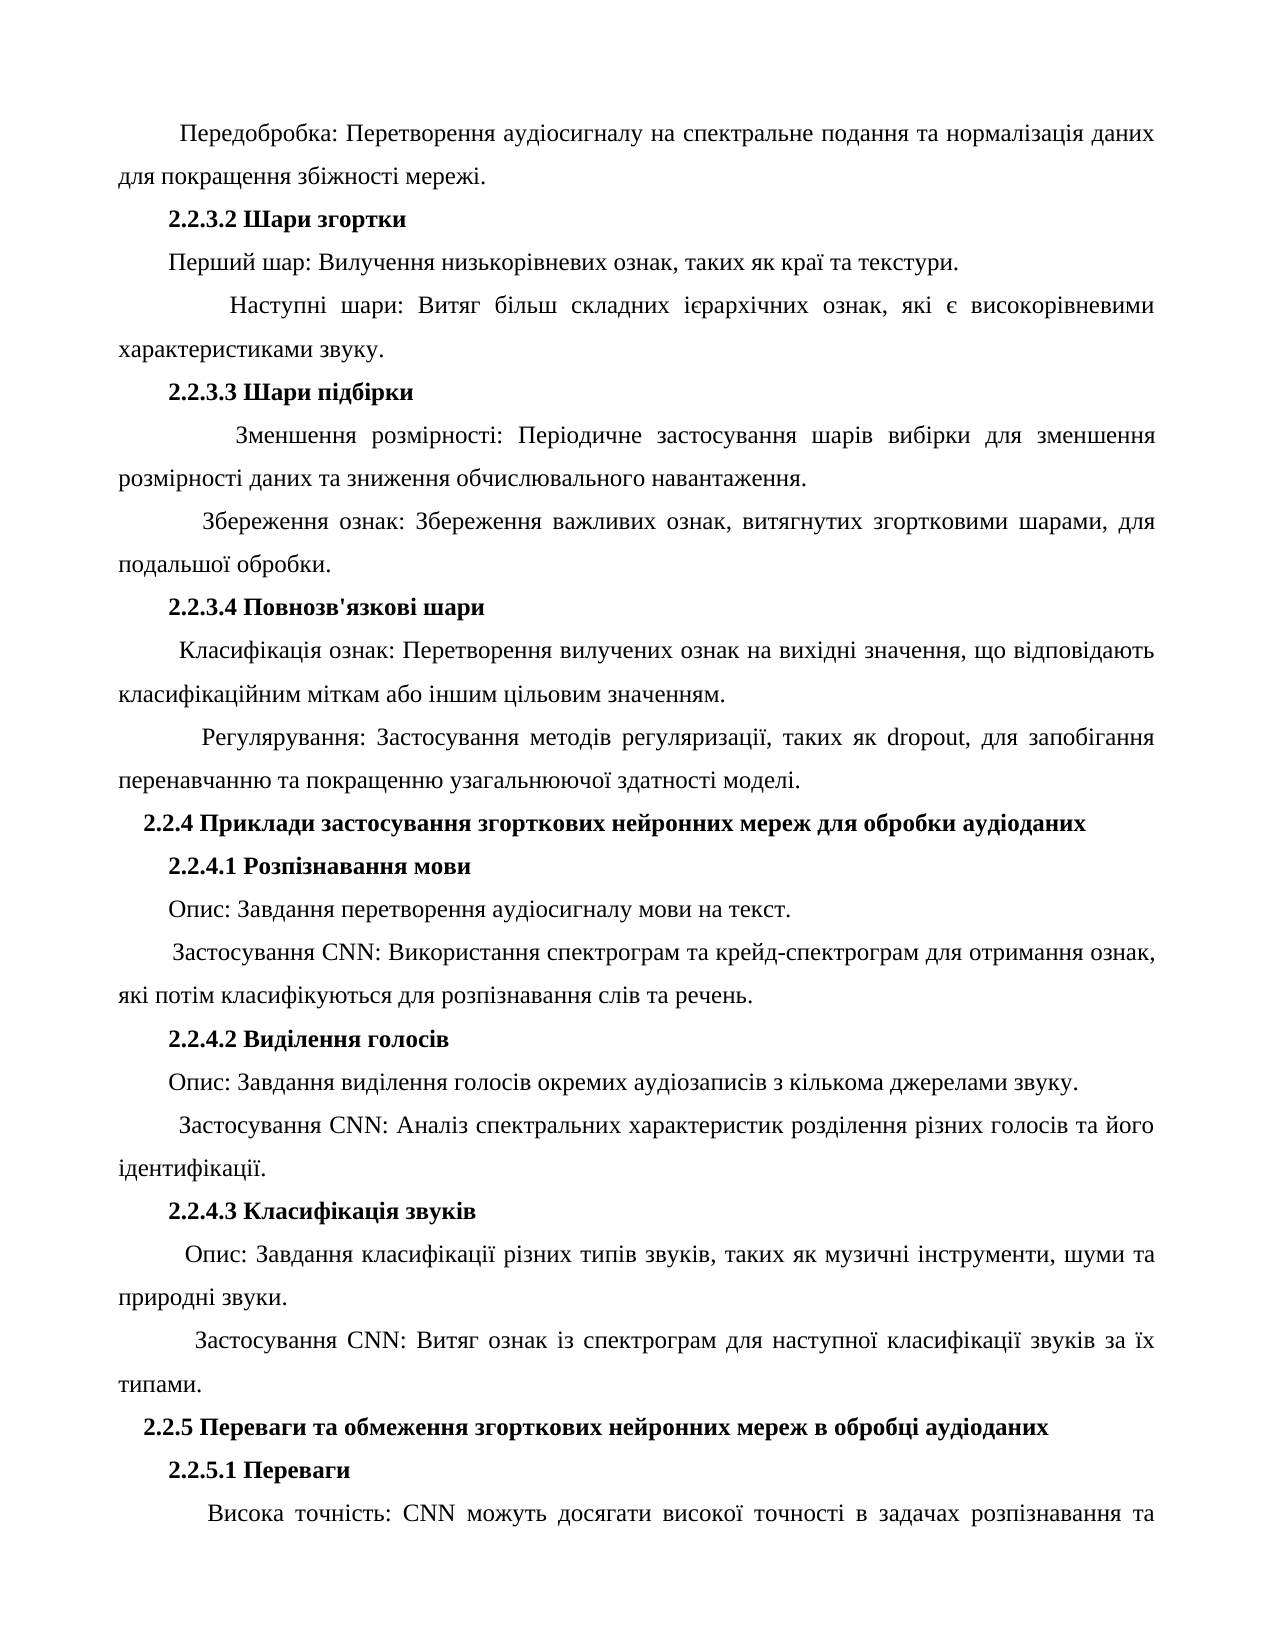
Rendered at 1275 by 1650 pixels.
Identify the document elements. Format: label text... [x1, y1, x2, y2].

text Застосування CNN: Використання спектрограм та крейд-спектрограм для отримання ознак, які потім класифікуються для розпізнавання слів та речень. [118, 937, 1157, 1009]
text Застосування CNN: Витяг ознак із спектрограм для наступної класифікації звуків за їх типами. [118, 1326, 1157, 1397]
text 2.2.5.1 Переваги [118, 1455, 1157, 1484]
text Висока точність: CNN можуть досягати високої точності в задачах розпізнавання та [118, 1498, 1157, 1527]
text Застосування CNN: Аналіз спектральних характеристик розділення різних голосів та його ідентифікації. [118, 1110, 1157, 1182]
text 2.2.3.3 Шари підбірки [118, 377, 1157, 406]
text Зменшення розмірності: Періодичне застосування шарів вибірки для зменшення розмірності даних та зниження обчислювального навантаження. [118, 420, 1157, 492]
text 2.2.4.3 Класифікація звуків [118, 1196, 1157, 1225]
text Перший шар: Вилучення низькорівневих ознак, таких як краї та текстури. [118, 247, 1157, 276]
text 2.2.4 Приклади застосування згорткових нейронних мереж для обробки аудіоданих [118, 808, 1157, 837]
text 2.2.4.1 Розпізнавання мови [118, 851, 1157, 880]
text 2.2.4.2 Виділення голосів [118, 1024, 1157, 1052]
text Опис: Завдання виділення голосів окремих аудіозаписів з кількома джерелами звуку. [118, 1067, 1157, 1096]
text Регулярування: Застосування методів регуляризації, таких як dropout, для запобігання перенавчанню та покращенню узагальнюючої здатності моделі. [118, 722, 1157, 794]
text Класифікація ознак: Перетворення вилучених ознак на вихідні значення, що відповідають класифікаційним міткам або іншим цільовим значенням. [118, 636, 1157, 707]
text Збереження ознак: Збереження важливих ознак, витягнутих згортковими шарами, для подальшої обробки. [118, 506, 1157, 578]
text Передобробка: Перетворення аудіосигналу на спектральне подання та нормалізація даних для покращення збіжності мережі. [118, 118, 1157, 190]
text Наступні шари: Витяг більш складних ієрархічних ознак, які є високорівневими характеристиками звуку. [118, 291, 1157, 362]
text Опис: Завдання перетворення аудіосигналу мови на текст. [118, 894, 1157, 923]
text 2.2.3.4 Повнозв'язкові шари [118, 592, 1157, 621]
text 2.2.5 Переваги та обмеження згорткових нейронних мереж в обробці аудіоданих [118, 1412, 1157, 1441]
text 2.2.3.2 Шари згортки [118, 204, 1157, 233]
text Опис: Завдання класифікації різних типів звуків, таких як музичні інструменти, шуми та природні звуки. [118, 1239, 1157, 1311]
